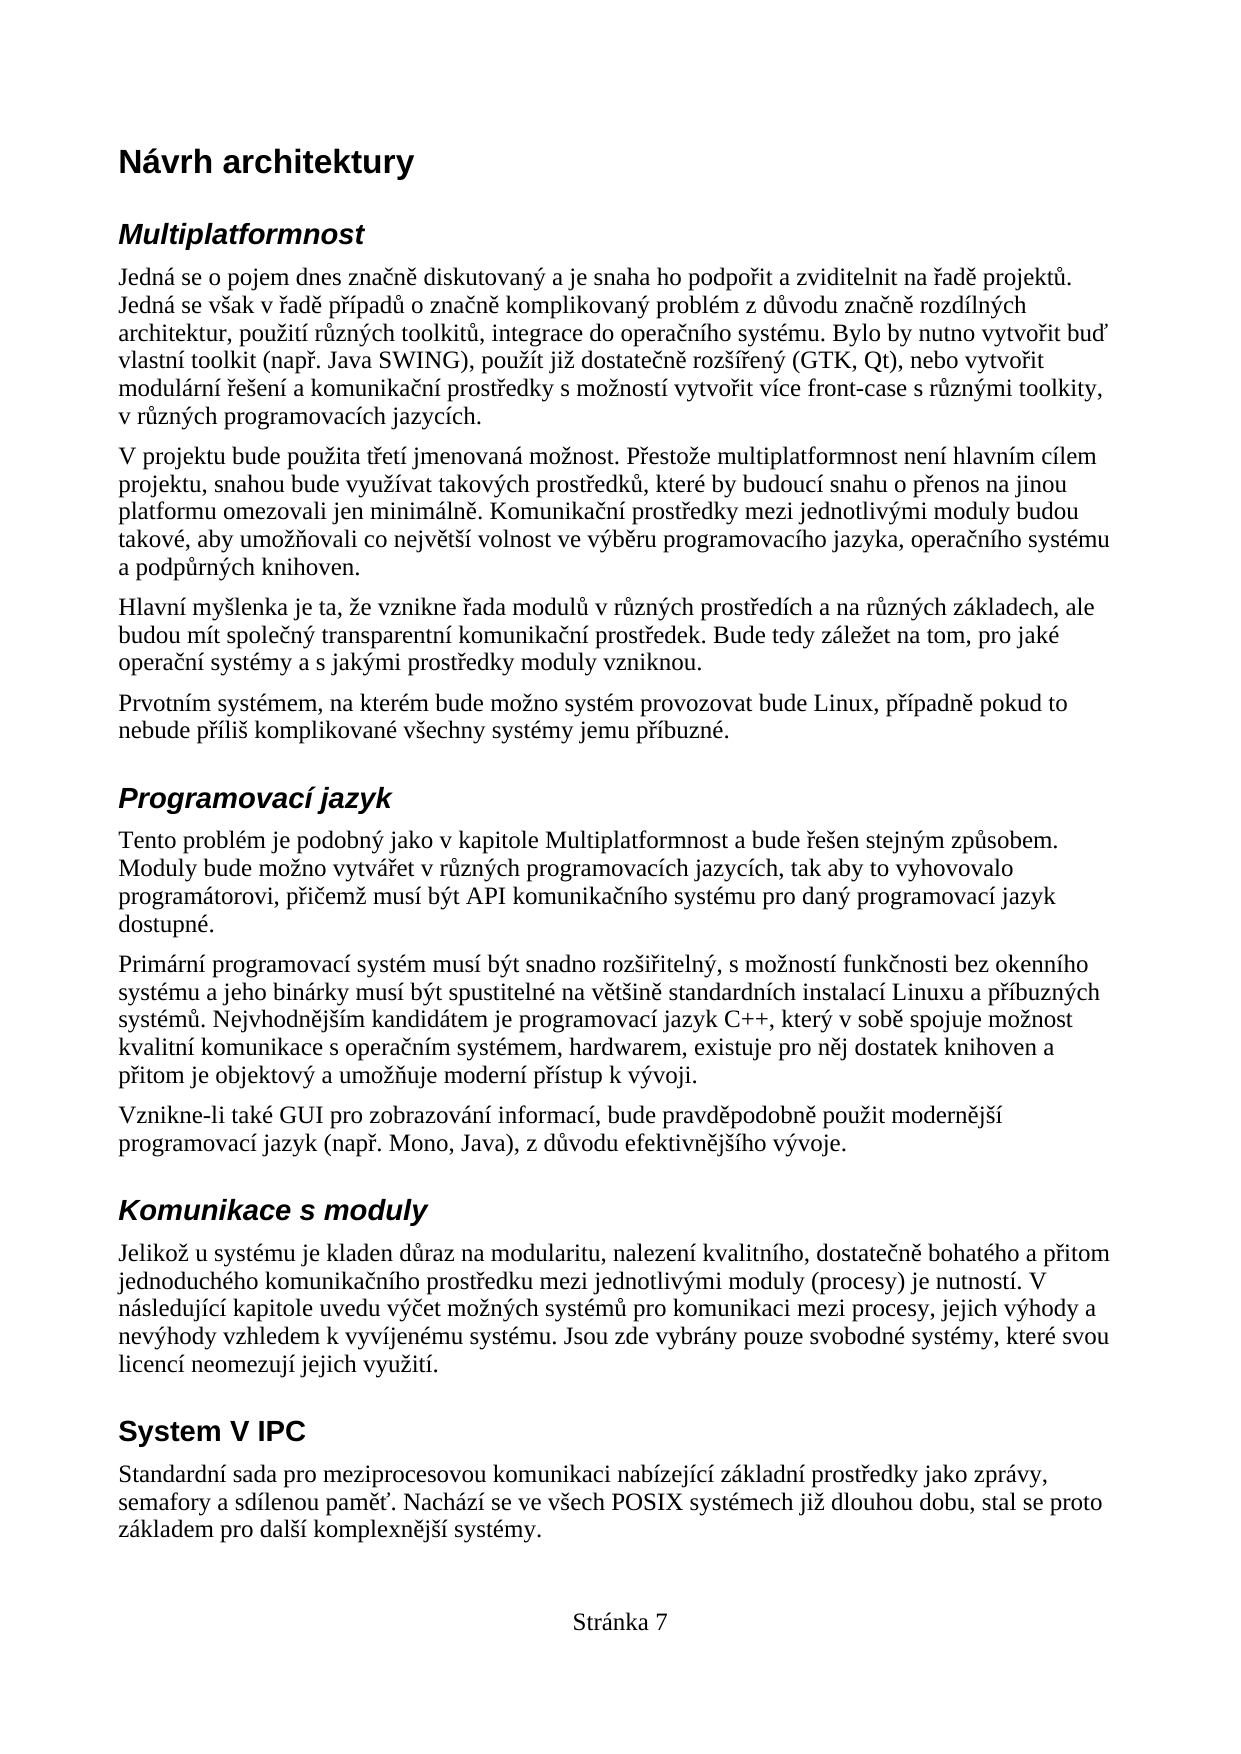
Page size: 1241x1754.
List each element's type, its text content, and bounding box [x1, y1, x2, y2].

text Hlavní myšlenka je ta, že vznikne řada modulů v různých prostředích a na různých základech, ale budou mít společný transparentní komunikační prostředek. Bude tedy záležet na tom, pro jaké operační systémy a s jakými prostředky moduly vzniknou. [118, 593, 1122, 676]
text Tento problém je podobný jako v kapitole Multiplatformnost a bude řešen stejným způsobem. Moduly bude možno vytvářet v různých programovacích jazycích, tak aby to vyhovovalo programátorovi, přičemž musí být API komunikačního systému pro daný programovací jazyk dostupné. [118, 827, 1122, 937]
text Jelikož u systému je kladen důraz na modularitu, nalezení kvalitního, dostatečně bohatého a přitom jednoduchého komunikačního prostředku mezi jednotlivými moduly (procesy) je nutností. V následující kapitole uvedu výčet možných systémů pro komunikaci mezi procesy, jejich výhody a nevýhody vzhledem k vyvíjenému systému. Jsou zde vybrány pouze svobodné systémy, které svou licencí neomezují jejich využití. [118, 1239, 1122, 1378]
subtitle Programovací jazyk [118, 782, 1122, 814]
text Primární programovací systém musí být snadno rozšiřitelný, s možností funkčnosti bez okenního systému a jeho binárky musí být spustitelné na většině standardních instalací Linuxu a příbuzných systémů. Nejvhodnějším kandidátem je programovací jazyk C++, který v sobě spojuje možnost kvalitní komunikace s operačním systémem, hardwarem, existuje pro něj dostatek knihoven a přitom je objektový a umožňuje moderní přístup k vývoji. [118, 950, 1122, 1088]
text V projektu bude použita třetí jmenovaná možnost. Přestože multiplatformnost není hlavním cílem projektu, snahou bude využívat takových prostředků, které by budoucí snahu o přenos na jinou platformu omezovali jen minimálně. Komunikační prostředky mezi jednotlivými moduly budou takové, aby umožňovali co největší volnost ve výběru programovacího jazyka, operačního systému a podpůrných knihoven. [118, 442, 1122, 581]
text Vznikne-li také GUI pro zobrazování informací, bude pravděpodobně použit modernější programovací jazyk (např. Mono, Java), z důvodu efektivnějšího vývoje. [118, 1101, 1122, 1156]
subtitle System V IPC [118, 1415, 1122, 1448]
subtitle Komunikace s moduly [118, 1194, 1122, 1227]
subtitle Multiplatformnost [118, 218, 1122, 251]
text Prvotním systémem, na kterém bude možno systém provozovat bude Linux, případně pokud to nebude příliš komplikované všechny systémy jemu příbuzné. [118, 689, 1122, 744]
subtitle Návrh architektury [118, 143, 1122, 181]
text Jedná se o pojem dnes značně diskutovaný a je snaha ho podpořit a zviditelnit na řadě projektů. Jedná se však v řadě případů o značně komplikovaný problém z důvodu značně rozdílných architektur, použití různých toolkitů, integrace do operačního systému. Bylo by nutno vytvořit buď vlastní toolkit (např. Java SWING), použít již dostatečně rozšířený (GTK, Qt), nebo vytvořit modulární řešení a komunikační prostředky s možností vytvořit více front-case s různými toolkity, v různých programovacích jazycích. [118, 263, 1122, 429]
text Standardní sada pro meziprocesovou komunikaci nabízející základní prostředky jako zprávy, semafory a sdílenou paměť. Nachází se ve všech POSIX systémech již dlouhou dobu, stal se proto základem pro další komplexnější systémy. [118, 1460, 1122, 1543]
